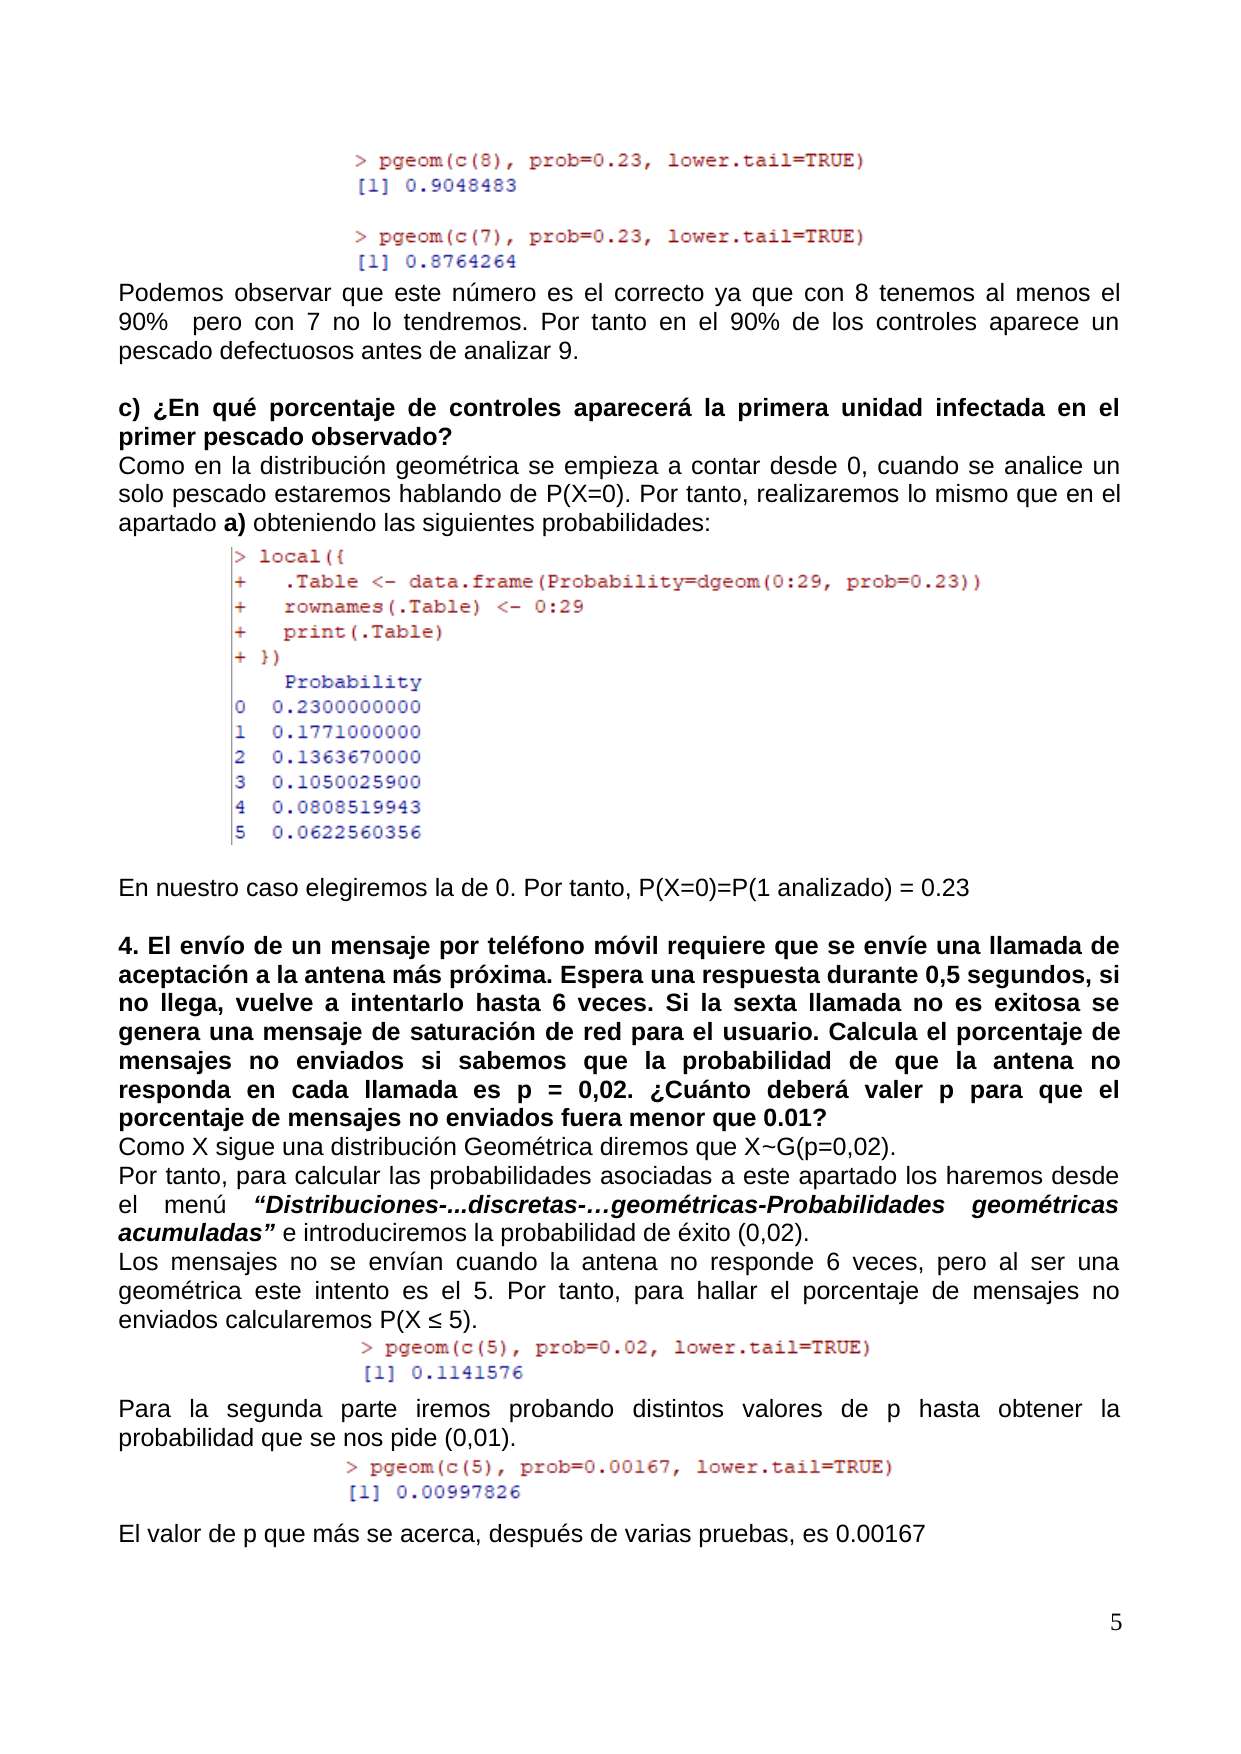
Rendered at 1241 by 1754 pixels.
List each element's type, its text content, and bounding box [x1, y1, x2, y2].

text Podemos observar que este número es el correcto ya que con 8 tenemos al menos el 90% pero con 7 no lo tendremos. Por tanto en el 90% de los controles aparece un pescado defectuosos antes de analizar 9. [118, 147, 1122, 364]
text 4. El envío de un mensaje por teléfono móvil requiere que se envíe una llamada de aceptación a la antena más próxima. Espera una respuesta durante 0,5 segundos, si no llega, vuelve a intentarlo hasta 6 veces. Si la sexta llamada no es exitosa se genera una mensaje de saturación de red para el usuario. Calcula el porcentaje de mensajes no enviados si sabemos que la probabilidad de que la antena no responda en cada llamada es p = 0,02. ¿Cuánto deberá valer p para que el porcentaje de mensajes no enviados fuera menor que 0.01? [118, 931, 1122, 1132]
text c) ¿En qué porcentaje de controles aparecerá la primera unidad infectada en el primer pescado observado? [118, 393, 1122, 451]
text Los mensajes no se envían cuando la antena no responde 6 veces, pero al ser una geométrica este intento es el 5. Por tanto, para hallar el porcentaje de mensajes no enviados calcularemos P(X ≤ 5). [118, 1247, 1122, 1333]
text Como X sigue una distribución Geométrica diremos que X~G(p=0,02). [118, 1132, 1122, 1161]
picture [338, 1451, 903, 1519]
text En nuestro caso elegiremos la de 0. Por tanto, P(X=0)=P(1 analizado) = 0.23 [118, 873, 1122, 902]
text Para la segunda parte iremos probando distintos valores de p hasta obtener la probabilidad que se nos pide (0,01). [118, 1333, 1122, 1452]
picture [353, 1333, 887, 1395]
picture [347, 146, 893, 279]
text Por tanto, para calcular las probabilidades asociadas a este apartado los haremos desde el menú “Distribuciones-...discretas-…geométricas-Probabilidades geométricas acumuladas” e introduciremos la probabilidad de éxito (0,02). [118, 1161, 1122, 1247]
text El valor de p que más se acerca, después de varias pruebas, es 0.00167 [118, 1452, 1122, 1548]
picture [231, 547, 1010, 845]
text Como en la distribución geométrica se empieza a contar desde 0, cuando se analice un solo pescado estaremos hablando de P(X=0). Por tanto, realizaremos lo mismo que en el apartado a) obteniendo las siguientes probabilidades: [118, 451, 1122, 537]
